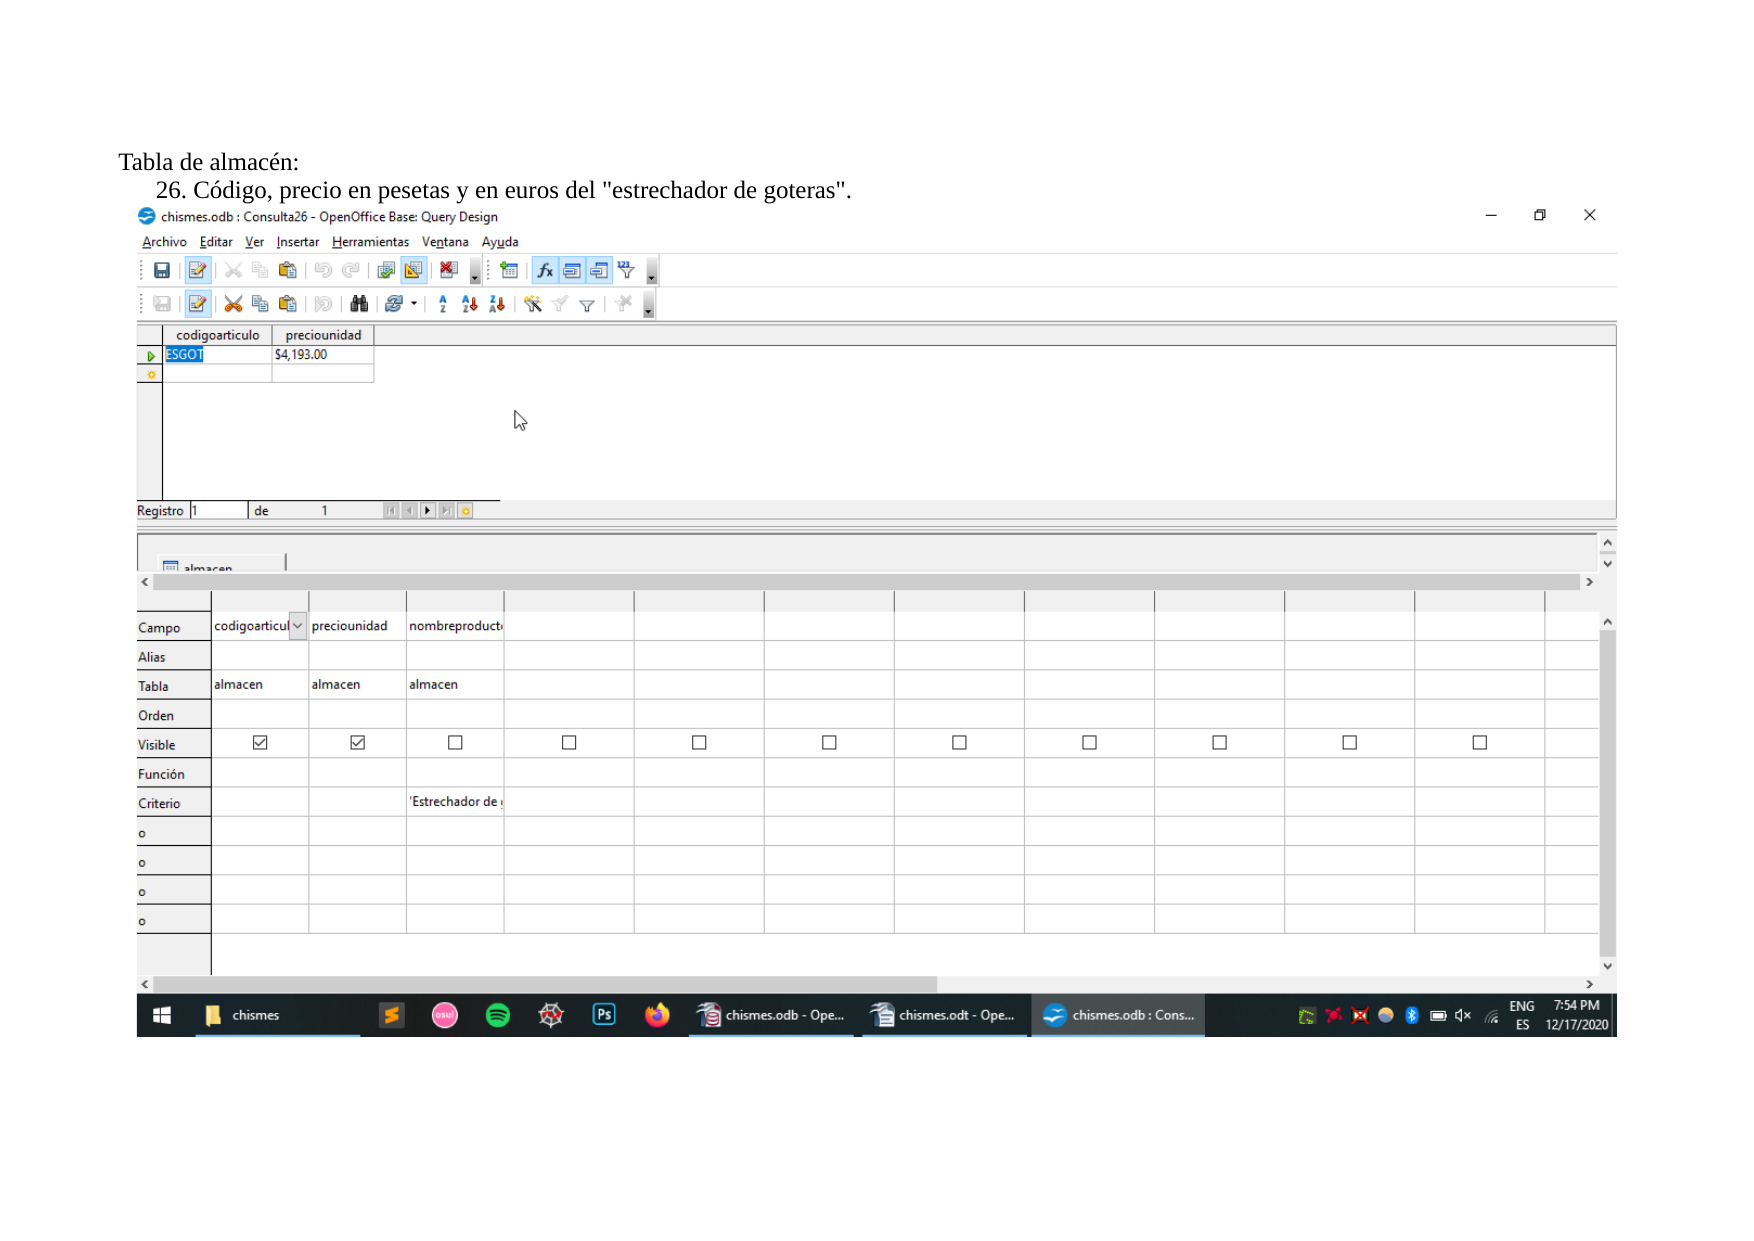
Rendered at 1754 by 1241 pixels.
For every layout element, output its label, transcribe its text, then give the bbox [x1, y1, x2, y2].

picture [136, 204, 1617, 1037]
text Tabla de almacén: [118, 147, 1636, 176]
list Código, precio en pesetas y en euros del "estrechador de goteras". [156, 176, 1636, 204]
